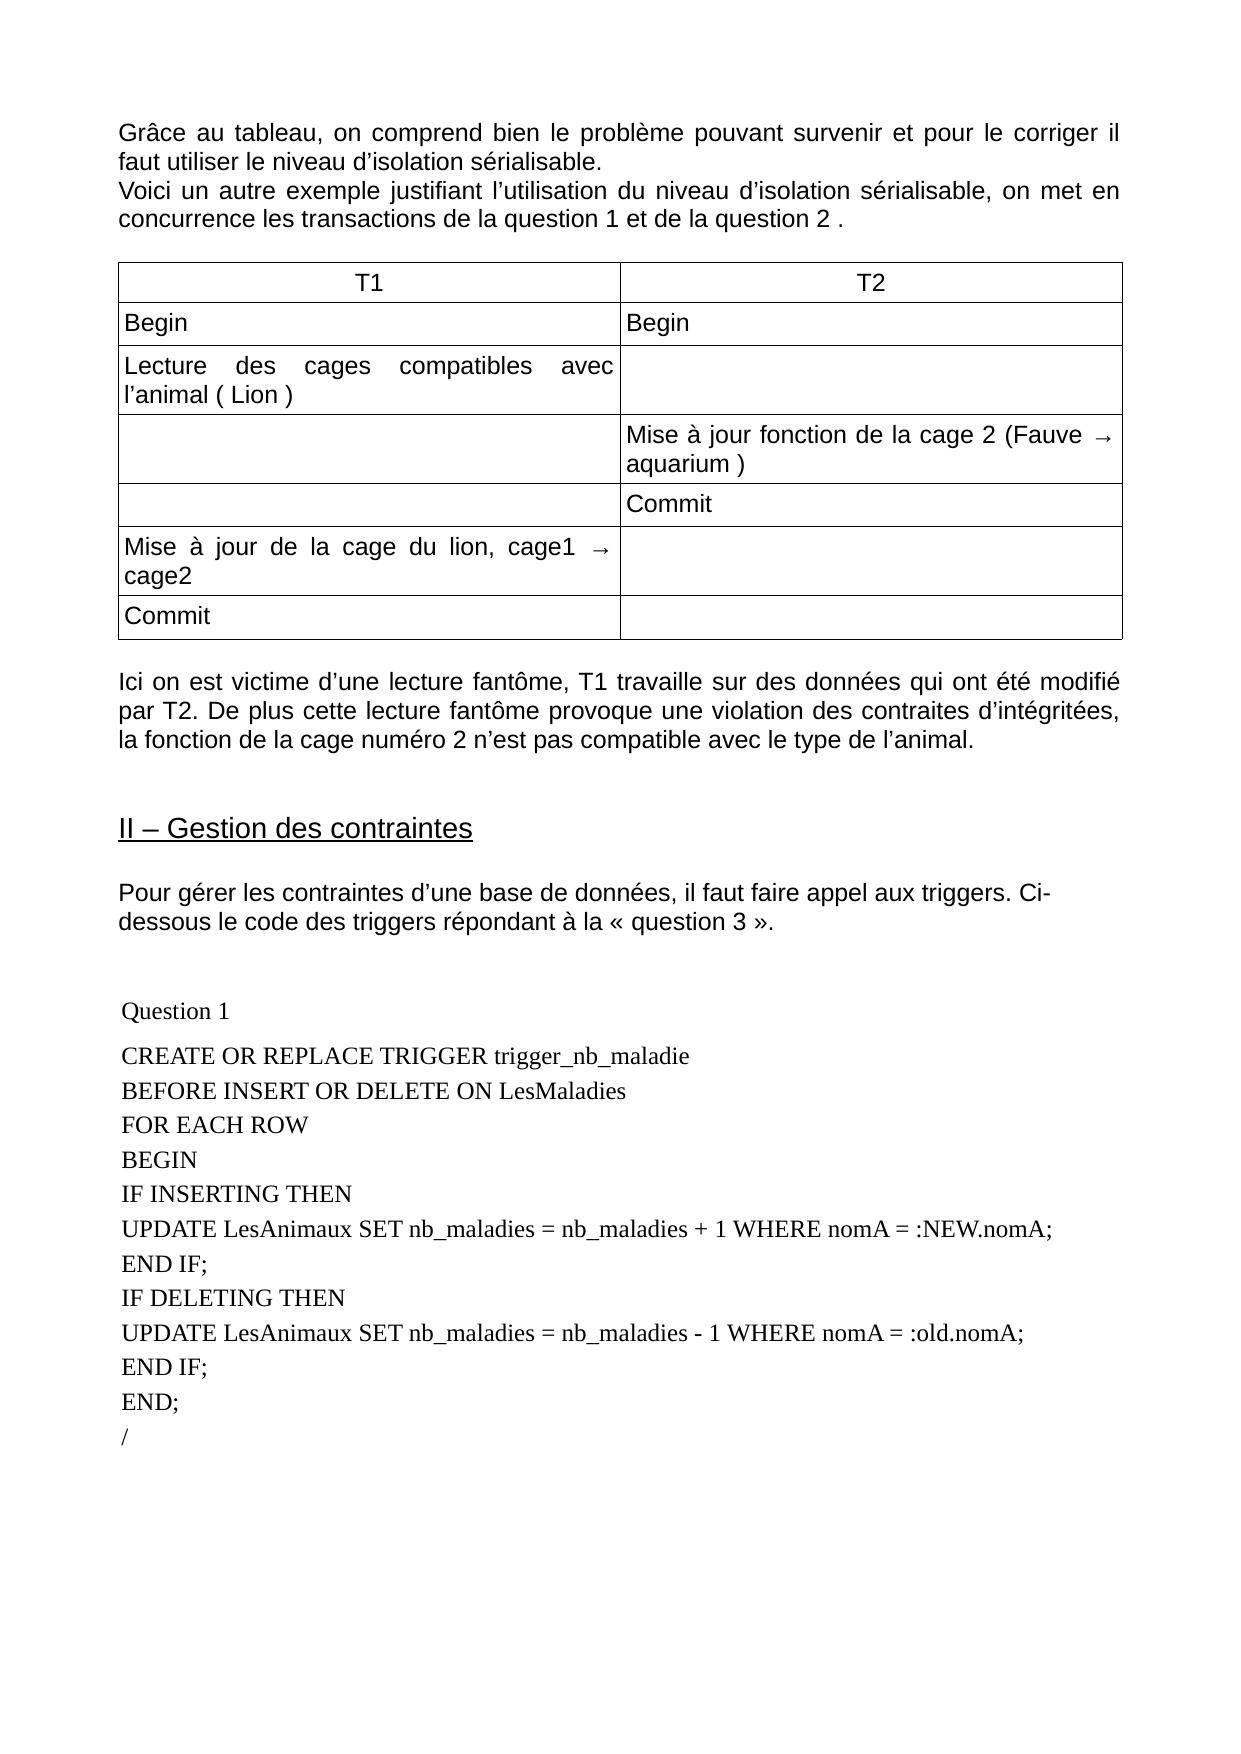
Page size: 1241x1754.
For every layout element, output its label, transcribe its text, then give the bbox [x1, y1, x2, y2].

table_cell [621, 527, 1122, 595]
table_header T2 [621, 263, 1122, 302]
text Voici un autre exemple justifiant l’utilisation du niveau d’isolation sérialisable, on met en concurrence les transactions de la question 1 et de la question 2 . [118, 176, 1122, 233]
table_cell FOR EACH ROW [118, 1108, 1069, 1142]
table_cell END; [118, 1384, 1069, 1419]
table_cell [119, 484, 620, 526]
table_cell Mise à jour de la cage du lion, cage1 → cage2 [119, 527, 620, 595]
table_cell Commit [621, 484, 1122, 526]
table_cell Begin [621, 303, 1122, 345]
table_cell UPDATE LesAnimaux SET nb_maladies = nb_maladies - 1 WHERE nomA = :old.nomA; [118, 1315, 1069, 1349]
table_cell IF INSERTING THEN [118, 1177, 1069, 1211]
table_cell IF DELETING THEN [118, 1280, 1069, 1315]
table_cell Lecture des cages compatibles avec l’animal ( Lion ) [119, 346, 620, 414]
text Grâce au tableau, on comprend bien le problème pouvant survenir et pour le corriger il faut utiliser le niveau d’isolation sérialisable. [118, 118, 1122, 176]
table_cell BEGIN [118, 1142, 1069, 1177]
text Pour gérer les contraintes d’une base de données, il faut faire appel aux triggers. Ci-dessous le code des triggers répondant à la « question 3 ». [118, 878, 1122, 936]
table_cell END IF; [118, 1350, 1069, 1384]
table_cell Mise à jour fonction de la cage 2 (Fauve → aquarium ) [621, 415, 1122, 483]
table_cell [621, 596, 1122, 638]
table_cell CREATE OR REPLACE TRIGGER trigger_nb_maladie [118, 1038, 1069, 1073]
table_cell END IF; [118, 1246, 1069, 1280]
table_header Question 1 [118, 993, 251, 1028]
table_cell BEFORE INSERT OR DELETE ON LesMaladies [118, 1073, 1069, 1107]
text II – Gestion des contraintes [118, 811, 1122, 844]
table_cell Begin [119, 303, 620, 345]
table_cell [119, 415, 620, 483]
table_cell Commit [119, 596, 620, 638]
table_cell UPDATE LesAnimaux SET nb_maladies = nb_maladies + 1 WHERE nomA = :NEW.nomA; [118, 1211, 1069, 1246]
table_header [118, 1028, 1069, 1038]
table_header T1 [119, 263, 620, 302]
table_cell [621, 346, 1122, 414]
text Ici on est victime d’une lecture fantôme, T1 travaille sur des données qui ont été modifié par T2. De plus cette lecture fantôme provoque une violation des contraites d’intégritées, la fonction de la cage numéro 2 n’est pas compatible avec le type de l’animal. [118, 667, 1122, 753]
table_header / [118, 1419, 142, 1453]
